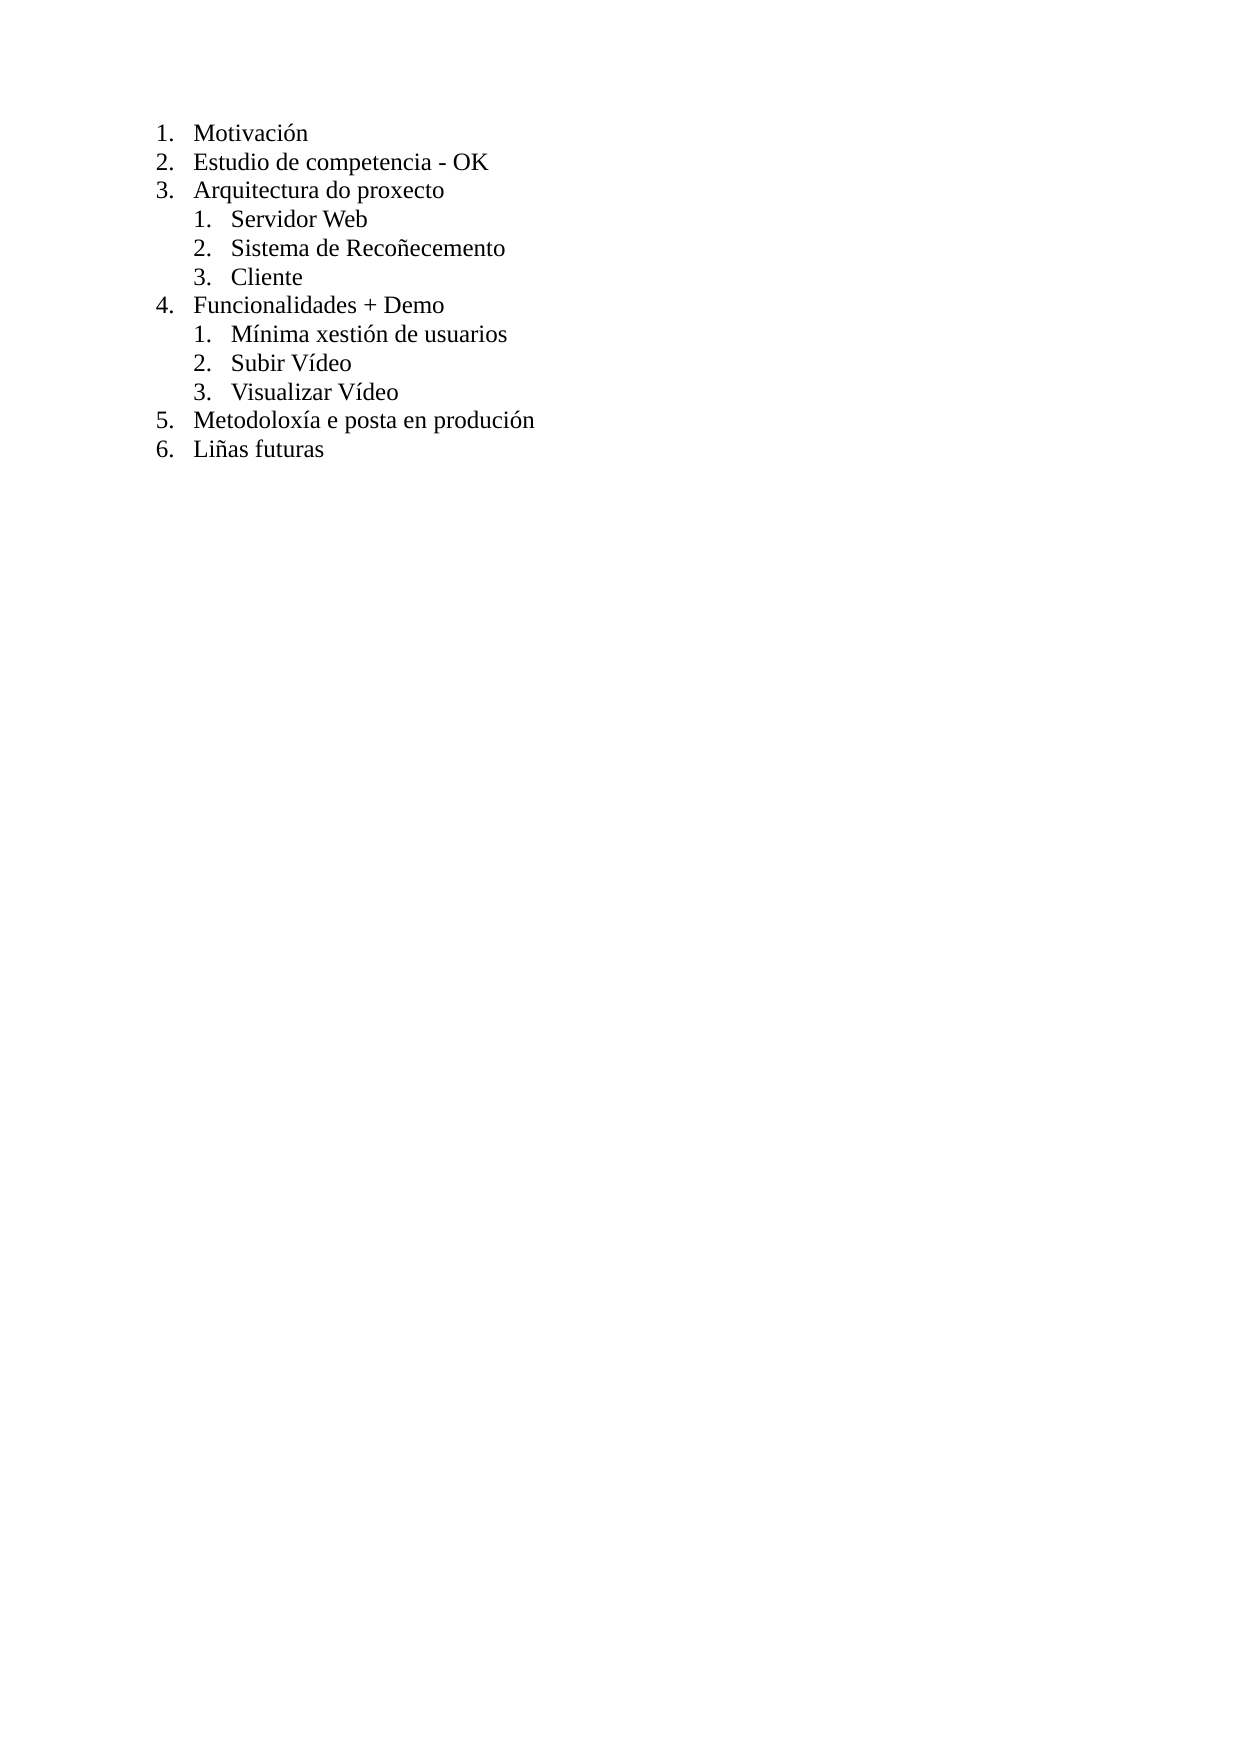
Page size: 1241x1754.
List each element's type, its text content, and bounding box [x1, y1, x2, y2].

list Mínima xestión de usuarios [193, 319, 1122, 348]
list Sistema de Recoñecemento [193, 233, 1122, 262]
list Servidor Web [193, 204, 1122, 233]
list Liñas futuras [156, 434, 1122, 463]
list Subir Vídeo [193, 348, 1122, 377]
list Funcionalidades + Demo [156, 291, 1122, 319]
list Arquitectura do proxecto [156, 176, 1122, 204]
list Visualizar Vídeo [193, 377, 1122, 406]
list Estudio de competencia - OK [156, 147, 1122, 176]
list Metodoloxía e posta en produción [156, 406, 1122, 434]
list Motivación [156, 118, 1122, 147]
list Cliente [193, 262, 1122, 291]
